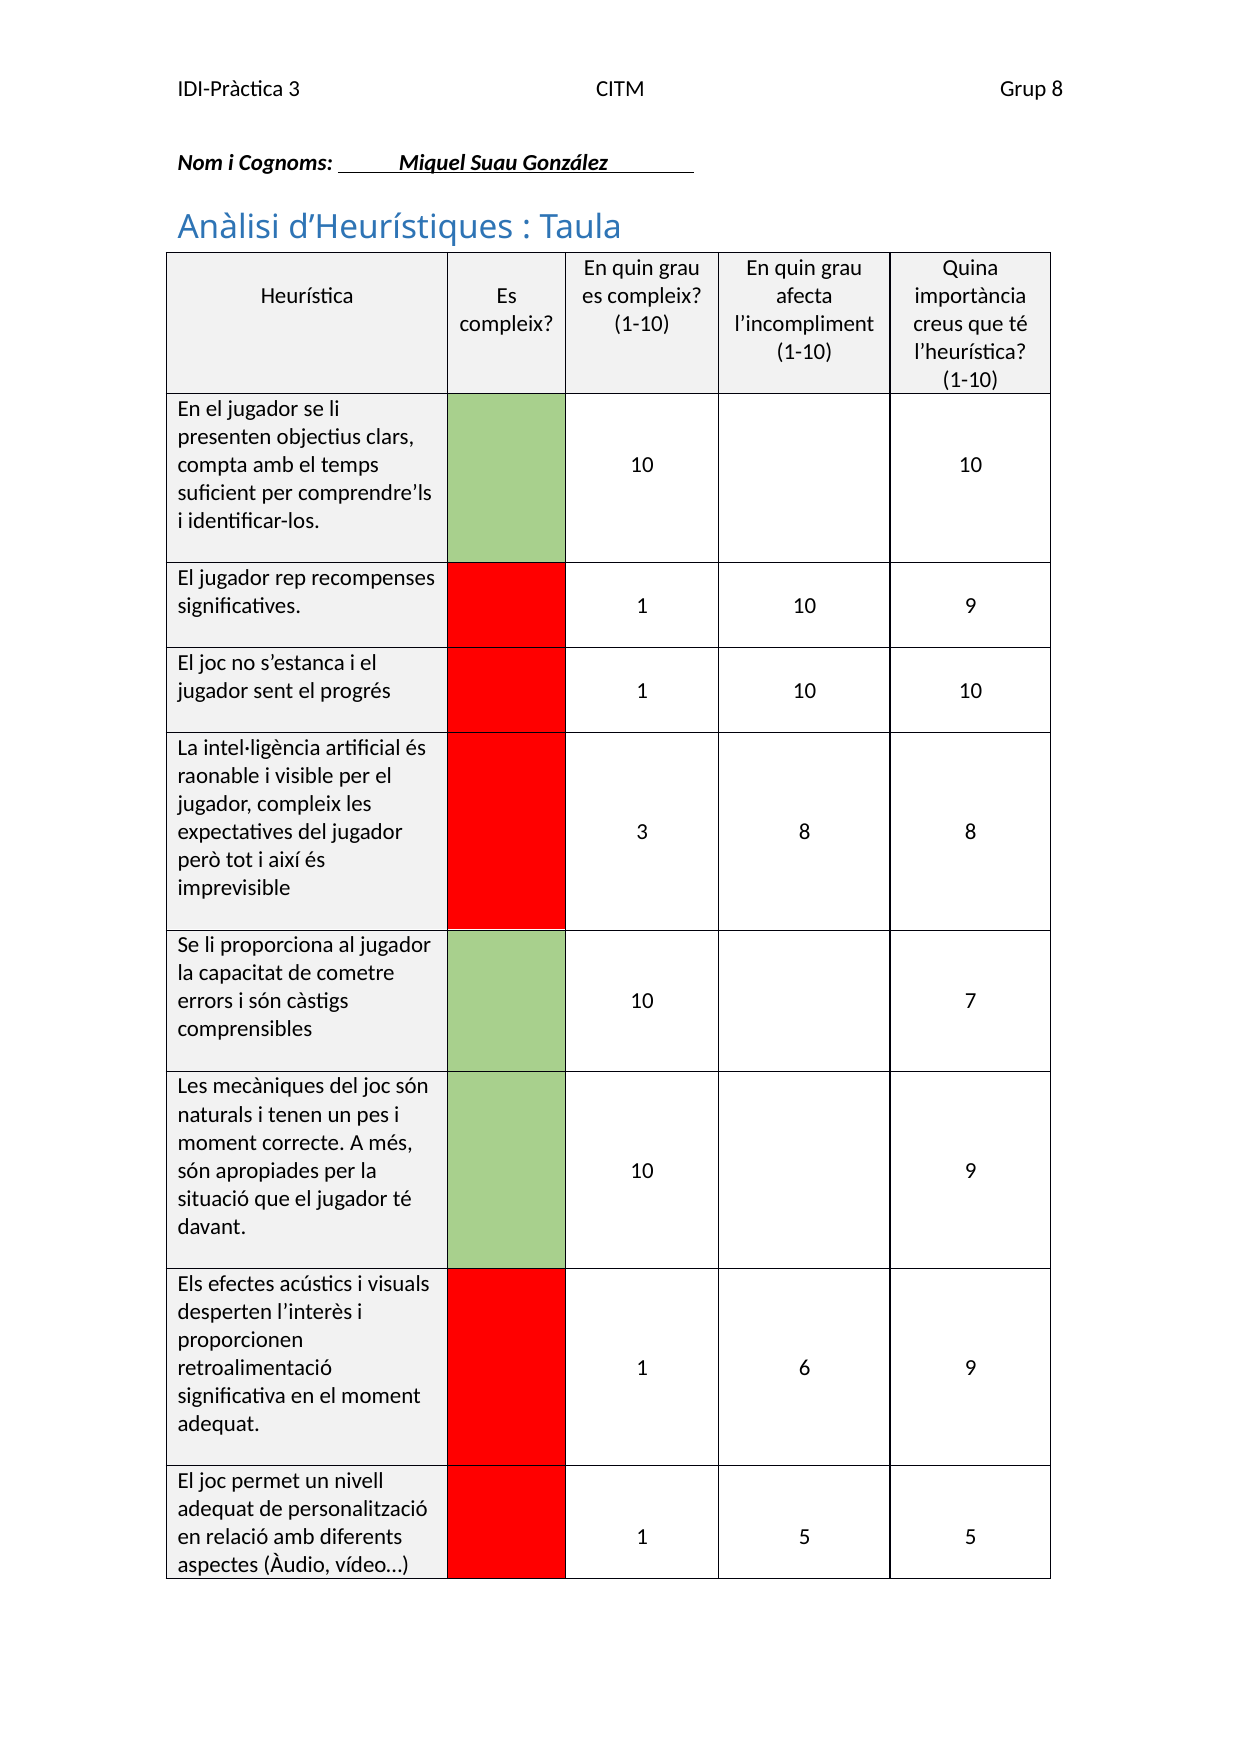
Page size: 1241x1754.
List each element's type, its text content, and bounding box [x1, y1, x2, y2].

table_cell 7 [891, 931, 1050, 1071]
table_cell 8 [719, 733, 889, 929]
table_cell Les mecàniques del joc són naturals i tenen un pes i moment correcte. A més, són apropiades per la situació que el jugador té davant. [167, 1072, 447, 1268]
table_cell 1 [566, 563, 718, 647]
table_cell 10 [566, 931, 718, 1071]
table_cell Se li proporciona al jugador la capacitat de cometre errors i són càstigs comprensibles [167, 931, 447, 1071]
table_cell 5 [719, 1466, 889, 1578]
table_cell 10 [719, 563, 889, 647]
table_cell El joc no s’estanca i el jugador sent el progrés [167, 648, 447, 732]
table_header Es compleix? [448, 253, 565, 393]
table_cell 5 [891, 1466, 1050, 1578]
table_cell [448, 1072, 565, 1268]
table_header En quin grau afecta l’incompliment (1-10) [719, 253, 889, 393]
table_cell [719, 394, 889, 562]
table_header Heurística [167, 253, 447, 393]
table_header Quina importància creus que té l’heurística? (1-10) [891, 253, 1050, 393]
table_cell El joc permet un nivell adequat de personalització en relació amb diferents aspectes (Àudio, vídeo…) [167, 1466, 447, 1578]
table_cell 9 [891, 563, 1050, 647]
table_header En quin grau es compleix? (1-10) [566, 253, 718, 393]
table_cell [448, 563, 565, 647]
table_cell 3 [566, 733, 718, 929]
table_cell [719, 931, 889, 1071]
table_cell La intel·ligència artificial és raonable i visible per el jugador, compleix les expectatives del jugador però tot i així és imprevisible [167, 733, 447, 929]
table_cell En el jugador se li presenten objectius clars, compta amb el temps suficient per comprendre’ls i identificar-los. [167, 394, 447, 562]
text Nom i Cognoms: Miquel Suau González [177, 148, 1063, 176]
table_cell 9 [891, 1072, 1050, 1268]
table_cell 9 [891, 1269, 1050, 1465]
table_cell El jugador rep recompenses significatives. [167, 563, 447, 647]
table_cell [448, 1269, 565, 1465]
table_cell 1 [566, 648, 718, 732]
table_cell 10 [566, 1072, 718, 1268]
table_cell 10 [566, 394, 718, 562]
table_cell 10 [891, 394, 1050, 562]
table_cell 8 [891, 733, 1050, 929]
table_cell [448, 648, 565, 732]
table_cell [719, 1072, 889, 1268]
table_cell 1 [566, 1466, 718, 1578]
table_cell 6 [719, 1269, 889, 1465]
table_cell [448, 733, 565, 929]
subtitle Anàlisi d’Heurístiques : Taula [177, 203, 1063, 248]
table_cell 10 [719, 648, 889, 732]
table_cell [448, 931, 565, 1071]
table_cell [448, 1466, 565, 1578]
table_cell [448, 394, 565, 562]
table_cell 10 [891, 648, 1050, 732]
table_cell 1 [566, 1269, 718, 1465]
table_cell Els efectes acústics i visuals desperten l’interès i proporcionen retroalimentació significativa en el moment adequat. [167, 1269, 447, 1465]
